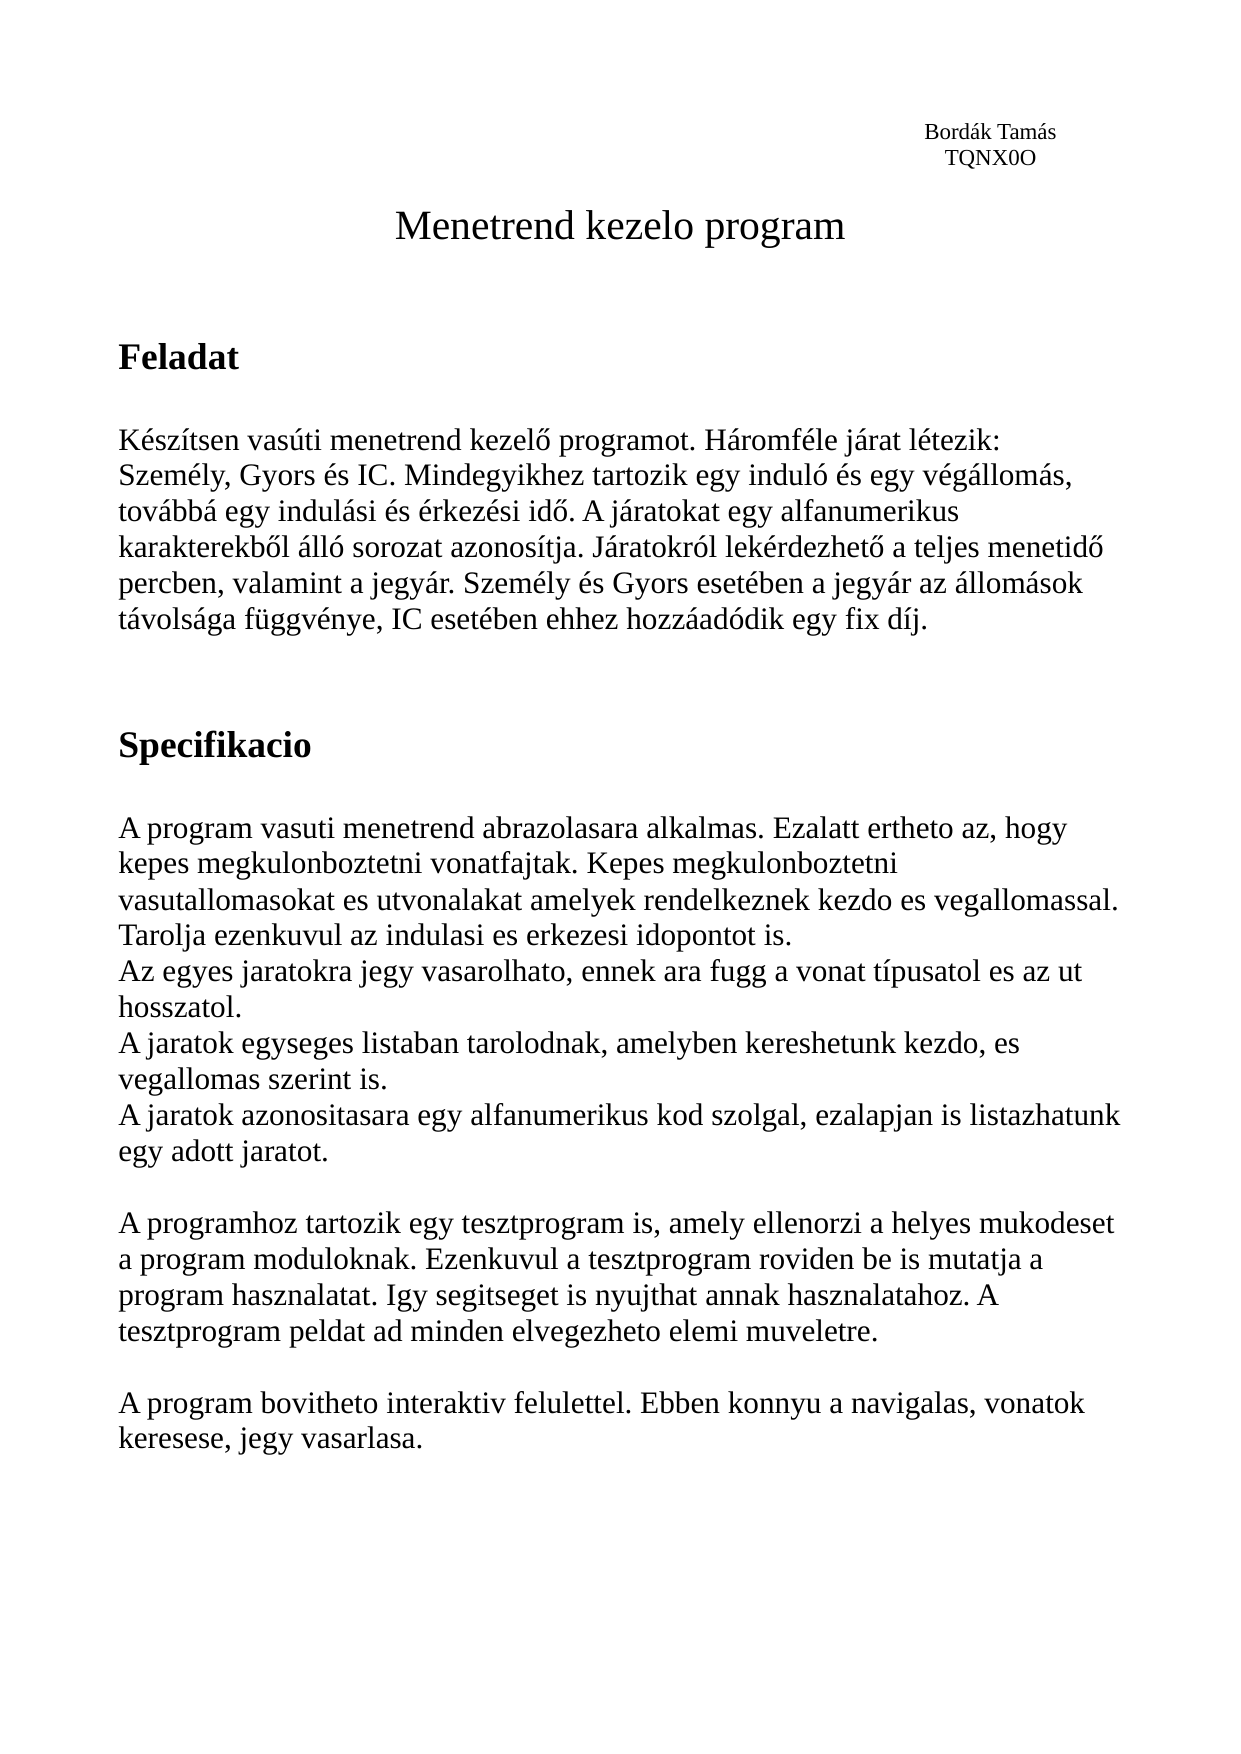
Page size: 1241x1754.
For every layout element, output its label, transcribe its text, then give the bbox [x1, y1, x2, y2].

text A programhoz tartozik egy tesztprogram is, amely ellenorzi a helyes mukodeset a program moduloknak. Ezenkuvul a tesztprogram roviden be is mutatja a program hasznalatat. Igy segitseget is nyujthat annak hasznalatahoz. A tesztprogram peldat ad minden elvegezheto elemi muveletre. [118, 1204, 1122, 1348]
text A program vasuti menetrend abrazolasara alkalmas. Ezalatt ertheto az, hogy kepes megkulonboztetni vonatfajtak. Kepes megkulonboztetni vasutallomasokat es utvonalakat amelyek rendelkeznek kezdo es vegallomassal. Tarolja ezenkuvul az indulasi es erkezesi idopontot is. [118, 809, 1122, 953]
text Az egyes jaratokra jegy vasarolhato, ennek ara fugg a vonat típusatol es az ut hosszatol. [118, 953, 1122, 1024]
text A jaratok azonositasara egy alfanumerikus kod szolgal, ezalapjan is listazhatunk egy adott jaratot. [118, 1096, 1122, 1168]
text A program bovitheto interaktiv felulettel. Ebben konnyu a navigalas, vonatok keresese, jegy vasarlasa. [118, 1384, 1122, 1456]
text Készítsen vasúti menetrend kezelő programot. Háromféle járat létezik: Személy, Gyors és IC. Mindegyikhez tartozik egy induló és egy végállomás, továbbá egy indulási és érkezési idő. A járatokat egy alfanumerikus karakterekből álló sorozat azonosítja. Járatokról lekérdezhető a teljes menetidő percben, valamint a jegyár. Személy és Gyors esetében a jegyár az állomások távolsága függvénye, IC esetében ehhez hozzáadódik egy fix díj. [118, 421, 1122, 636]
text A jaratok egyseges listaban tarolodnak, amelyben kereshetunk kezdo, es vegallomas szerint is. [118, 1024, 1122, 1096]
text Menetrend kezelo program [118, 200, 1122, 248]
text Specifikacio [118, 723, 1122, 766]
text Feladat [118, 334, 1122, 378]
